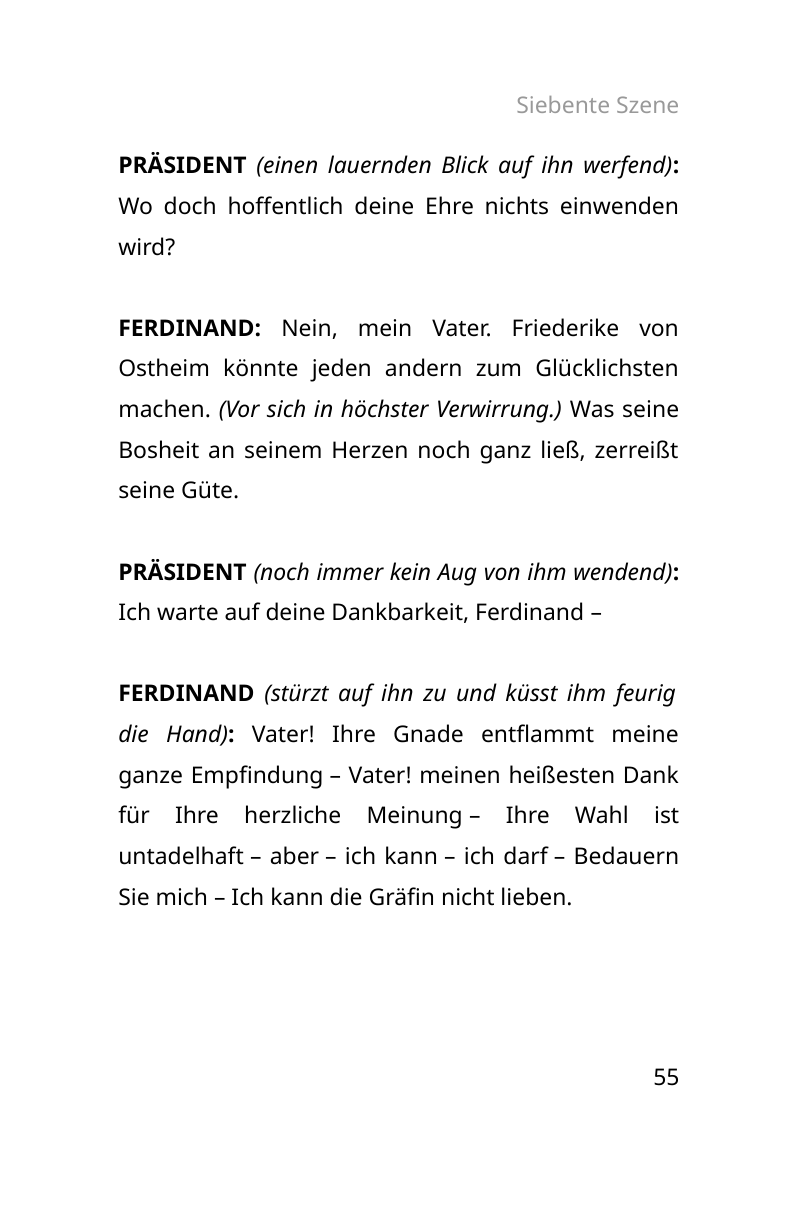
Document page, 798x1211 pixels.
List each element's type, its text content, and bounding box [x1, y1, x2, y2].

text FERDINAND: Nein, mein Vater. Friederike von Ostheim könnte jeden andern zum Glücklichsten machen. (Vor sich in höchster Verwirrung.) Was seine Bosheit an seinem Herzen noch ganz ließ, zerreißt seine Güte. [118, 283, 679, 506]
text PRÄSIDENT (noch immer kein Aug von ihm wendend): Ich warte auf deine Dankbarkeit, Ferdinand – [118, 527, 679, 627]
text PRÄSIDENT (einen lauernden Blick auf ihn werfend): Wo doch hoffentlich deine Ehre nichts einwenden wird? [118, 149, 679, 262]
text FERDINAND (stürzt auf ihn zu und küsst ihm feurig die Hand): Vater! Ihre Gnade entflammt meine ganze Empfindung – Vater! meinen heißesten Dank für Ihre herzliche Meinung – Ihre Wahl ist untadelhaft – aber – ich kann – ich darf – Bedauern Sie mich – Ich kann die Gräfin nicht lieben. [118, 648, 679, 912]
